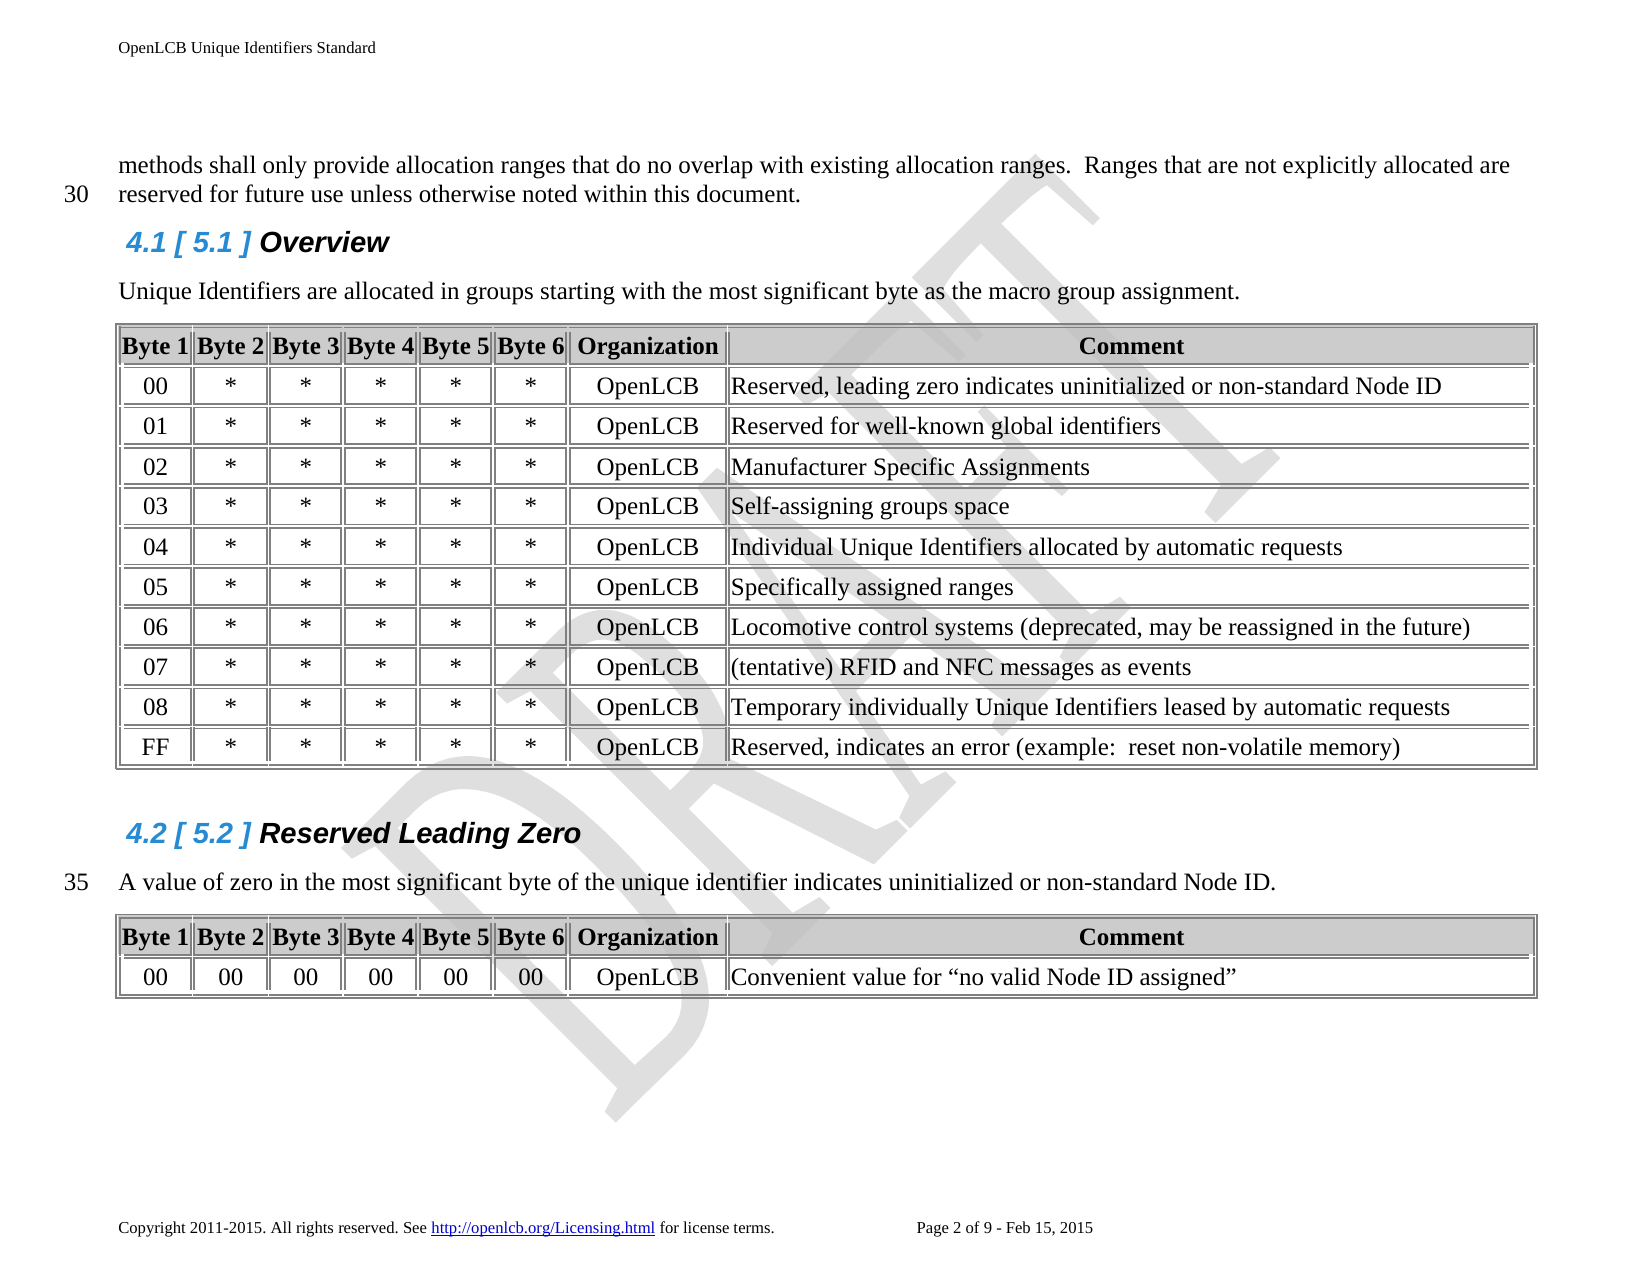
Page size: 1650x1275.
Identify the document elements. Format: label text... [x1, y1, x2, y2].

table_cell * [195, 609, 266, 644]
subtitle Reserved Leading Zero [118, 816, 371, 849]
text Unique Identifiers are allocated in groups starting with the most significant byte as the macro group assignment. [1055, 276, 1532, 305]
table_cell Individual Unique Identifiers allocated by automatic requests [744, 529, 803, 563]
table_cell 08 [118, 684, 192, 724]
table_cell * [195, 529, 266, 563]
table_cell OpenLCB [571, 368, 725, 403]
table_header Organization [681, 919, 727, 954]
table_cell 00 [193, 959, 268, 994]
table_cell 00 [269, 954, 343, 994]
table_cell Manufacturer Specific Assignments [1224, 443, 1535, 483]
table_cell Reserved for well-known global identifiers [730, 408, 878, 443]
subtitle Reserved Leading Zero [850, 816, 1532, 849]
table_cell Manufacturer Specific Assignments [927, 449, 1004, 483]
table_cell * [269, 724, 343, 764]
table_cell * [195, 489, 266, 523]
subtitle [1004, 225, 1532, 259]
table_cell OpenLCB [571, 649, 669, 684]
table_cell * [496, 489, 565, 523]
table_cell 00 [118, 363, 192, 403]
table_cell OpenLCB [610, 729, 703, 764]
table_cell * [421, 449, 490, 483]
table_cell Temporary individually Unique Identifiers leased by automatic requests [1016, 684, 1535, 724]
text Unique Identifiers are allocated in groups starting with the most significant byte as the macro group assignment. [944, 276, 1041, 305]
table_cell OpenLCB [568, 730, 602, 764]
table_cell 00 [418, 954, 493, 994]
table_header [728, 919, 772, 954]
table_cell * [271, 609, 340, 644]
table_cell * [421, 489, 490, 523]
table_cell (tentative) RFID and NFC messages as events [986, 644, 1535, 684]
table_cell 01 [118, 403, 192, 443]
table_cell Specifically assigned ranges [868, 569, 1039, 604]
table_cell 05 [118, 564, 192, 604]
table_cell * [496, 408, 565, 443]
table_cell Individual Unique Identifiers allocated by automatic requests [809, 529, 998, 563]
table_cell * [271, 649, 340, 684]
table_cell * [496, 692, 562, 724]
table_cell Reserved for well-known global identifiers [988, 408, 1179, 443]
table_cell OpenLCB [571, 489, 720, 523]
table_header Byte 2 [193, 919, 268, 954]
table_cell Convenient value for “no valid Node ID assigned” [728, 954, 1535, 994]
table_cell Self-assigning groups space [985, 489, 1217, 523]
table_cell OpenLCB [571, 569, 725, 604]
table_cell Manufacturer Specific Assignments [1029, 449, 1219, 483]
table_cell * [346, 449, 415, 483]
table_cell Locomotive control systems (deprecated, may be reassigned in the future) [730, 609, 804, 644]
table_cell * [195, 368, 266, 403]
table_cell * [195, 689, 266, 724]
table_cell Reserved, leading zero indicates uninitialized or non-standard Node ID [730, 368, 820, 403]
table_cell OpenLCB [571, 689, 698, 724]
table_cell * [421, 649, 490, 684]
table_cell 02 [118, 443, 192, 483]
table_cell Locomotive control systems (deprecated, may be reassigned in the future) [800, 609, 888, 644]
table_cell * [496, 649, 538, 684]
table_header Comment [864, 328, 1099, 363]
table_cell OpenLCB [609, 609, 725, 644]
table_cell Locomotive control systems (deprecated, may be reassigned in the future) [927, 609, 1070, 644]
table_cell [712, 689, 725, 715]
table_cell 03 [118, 483, 192, 523]
table_cell Reserved for well-known global identifiers [886, 408, 1002, 443]
table_cell Self-assigning groups space [1217, 483, 1535, 523]
table_cell * [421, 569, 490, 604]
table_cell * [421, 408, 490, 443]
text A value of zero in the most significant byte of the unique identifier indicates uninitialized or non-standard Node ID. [748, 867, 1532, 896]
table_cell * [421, 609, 490, 644]
table_header Organization [568, 915, 666, 954]
table_cell Self-assigning groups space [750, 489, 958, 523]
table_cell * [346, 649, 415, 684]
table_cell * [271, 489, 340, 523]
table_cell * [195, 649, 266, 684]
text methods shall only provide allocation ranges that do no overlap with existing allocation ranges. Ranges that are not explicitly allocated are reserved for future use unless otherwise noted within this document. [118, 150, 1532, 207]
table_header Byte 1 [121, 328, 192, 363]
table_cell * [271, 689, 340, 724]
table_header Byte 4 [343, 325, 418, 363]
table_header Byte 6 [493, 915, 568, 954]
text A value of zero in the most significant byte of the unique identifier indicates uninitialized or non-standard Node ID. [118, 867, 424, 896]
table_cell FF [118, 724, 192, 764]
table_header Byte 1 [121, 919, 192, 954]
table_cell * [418, 724, 493, 764]
table_cell * [271, 529, 340, 563]
table_cell * [193, 729, 268, 764]
table_cell * [195, 449, 266, 483]
table_cell * [271, 449, 340, 483]
table_header Organization [568, 325, 727, 363]
table_cell * [195, 408, 266, 443]
table_cell Specifically assigned ranges [730, 569, 776, 604]
table_cell Manufacturer Specific Assignments [730, 449, 918, 483]
table_cell Specifically assigned ranges [772, 569, 863, 604]
table_cell Specifically assigned ranges [1043, 564, 1535, 604]
table_cell * [271, 368, 340, 403]
table_cell OpenLCB [678, 649, 725, 684]
table_cell Reserved, leading zero indicates uninitialized or non-standard Node ID [1144, 363, 1535, 403]
table_cell * [195, 569, 266, 604]
table_cell * [271, 569, 340, 604]
table_cell * [496, 449, 565, 483]
table_cell [554, 662, 565, 684]
table_cell 00 [343, 954, 418, 994]
text A value of zero in the most significant byte of the unique identifier indicates uninitialized or non-standard Node ID. [438, 867, 623, 896]
table_header Byte 4 [343, 915, 418, 954]
table_cell * [421, 368, 490, 403]
text A value of zero in the most significant byte of the unique identifier indicates uninitialized or non-standard Node ID. [641, 867, 734, 896]
table_cell (tentative) RFID and NFC messages as events [730, 649, 831, 684]
table_cell * [346, 609, 415, 644]
table_cell * [346, 689, 415, 724]
table_header Byte 6 [493, 325, 568, 363]
subtitle Overview [118, 225, 963, 259]
table_cell * [271, 408, 340, 443]
table_cell * [496, 368, 565, 403]
table_cell Temporary individually Unique Identifiers leased by automatic requests [730, 689, 859, 724]
table_cell OpenLCB [571, 529, 725, 563]
table_cell Individual Unique Identifiers allocated by automatic requests [1003, 524, 1535, 563]
table_cell Reserved, leading zero indicates uninitialized or non-standard Node ID [852, 368, 1139, 403]
table_cell Reserved for well-known global identifiers [1184, 403, 1535, 443]
table_cell 07 [118, 644, 192, 684]
table_cell * [346, 408, 415, 443]
text Unique Identifiers are allocated in groups starting with the most significant byte as the macro group assignment. [118, 276, 938, 305]
table_cell OpenLCB [702, 959, 727, 994]
table_header Comment [1107, 328, 1533, 363]
table_cell 00 [493, 965, 522, 994]
table_cell * [421, 689, 490, 724]
table_cell * [346, 569, 415, 604]
table_cell (tentative) RFID and NFC messages as events [865, 649, 978, 684]
table_cell * [496, 609, 565, 644]
table_cell Temporary individually Unique Identifiers leased by automatic requests [857, 689, 1003, 724]
table_cell OpenLCB [571, 609, 598, 619]
table_cell 04 [118, 524, 192, 563]
subtitle [967, 245, 995, 259]
table_header Comment [728, 328, 860, 363]
table_cell Reserved, indicates an error (example: reset non-volatile memory) [730, 729, 886, 764]
table_cell * [346, 368, 415, 403]
table_header Comment [786, 919, 1533, 954]
table_cell 06 [118, 604, 192, 644]
table_cell * [346, 529, 415, 563]
table_cell * [421, 529, 490, 563]
table_header Byte 3 [269, 325, 343, 363]
table_cell OpenLCB [568, 954, 681, 994]
subtitle Reserved Leading Zero [404, 816, 577, 849]
table_header Byte 5 [418, 915, 482, 954]
table_cell Locomotive control systems (deprecated, may be reassigned in the future) [1096, 604, 1535, 644]
table_cell * [496, 569, 565, 604]
table_cell * [496, 729, 568, 764]
table_cell Reserved, indicates an error (example: reset non-volatile memory) [883, 724, 1535, 764]
table_cell * [346, 489, 415, 523]
subtitle Reserved Leading Zero [697, 816, 841, 849]
subtitle Reserved Leading Zero [589, 816, 687, 849]
table_cell * [343, 724, 418, 764]
table_cell 00 [527, 954, 568, 994]
table_cell 00 [118, 954, 192, 994]
table_header Byte 3 [269, 915, 343, 954]
table_cell * [496, 529, 565, 563]
table_cell OpenLCB [571, 408, 725, 443]
table_header Byte 2 [193, 328, 268, 363]
table_header Byte 5 [418, 325, 493, 363]
table_cell OpenLCB [571, 449, 725, 483]
